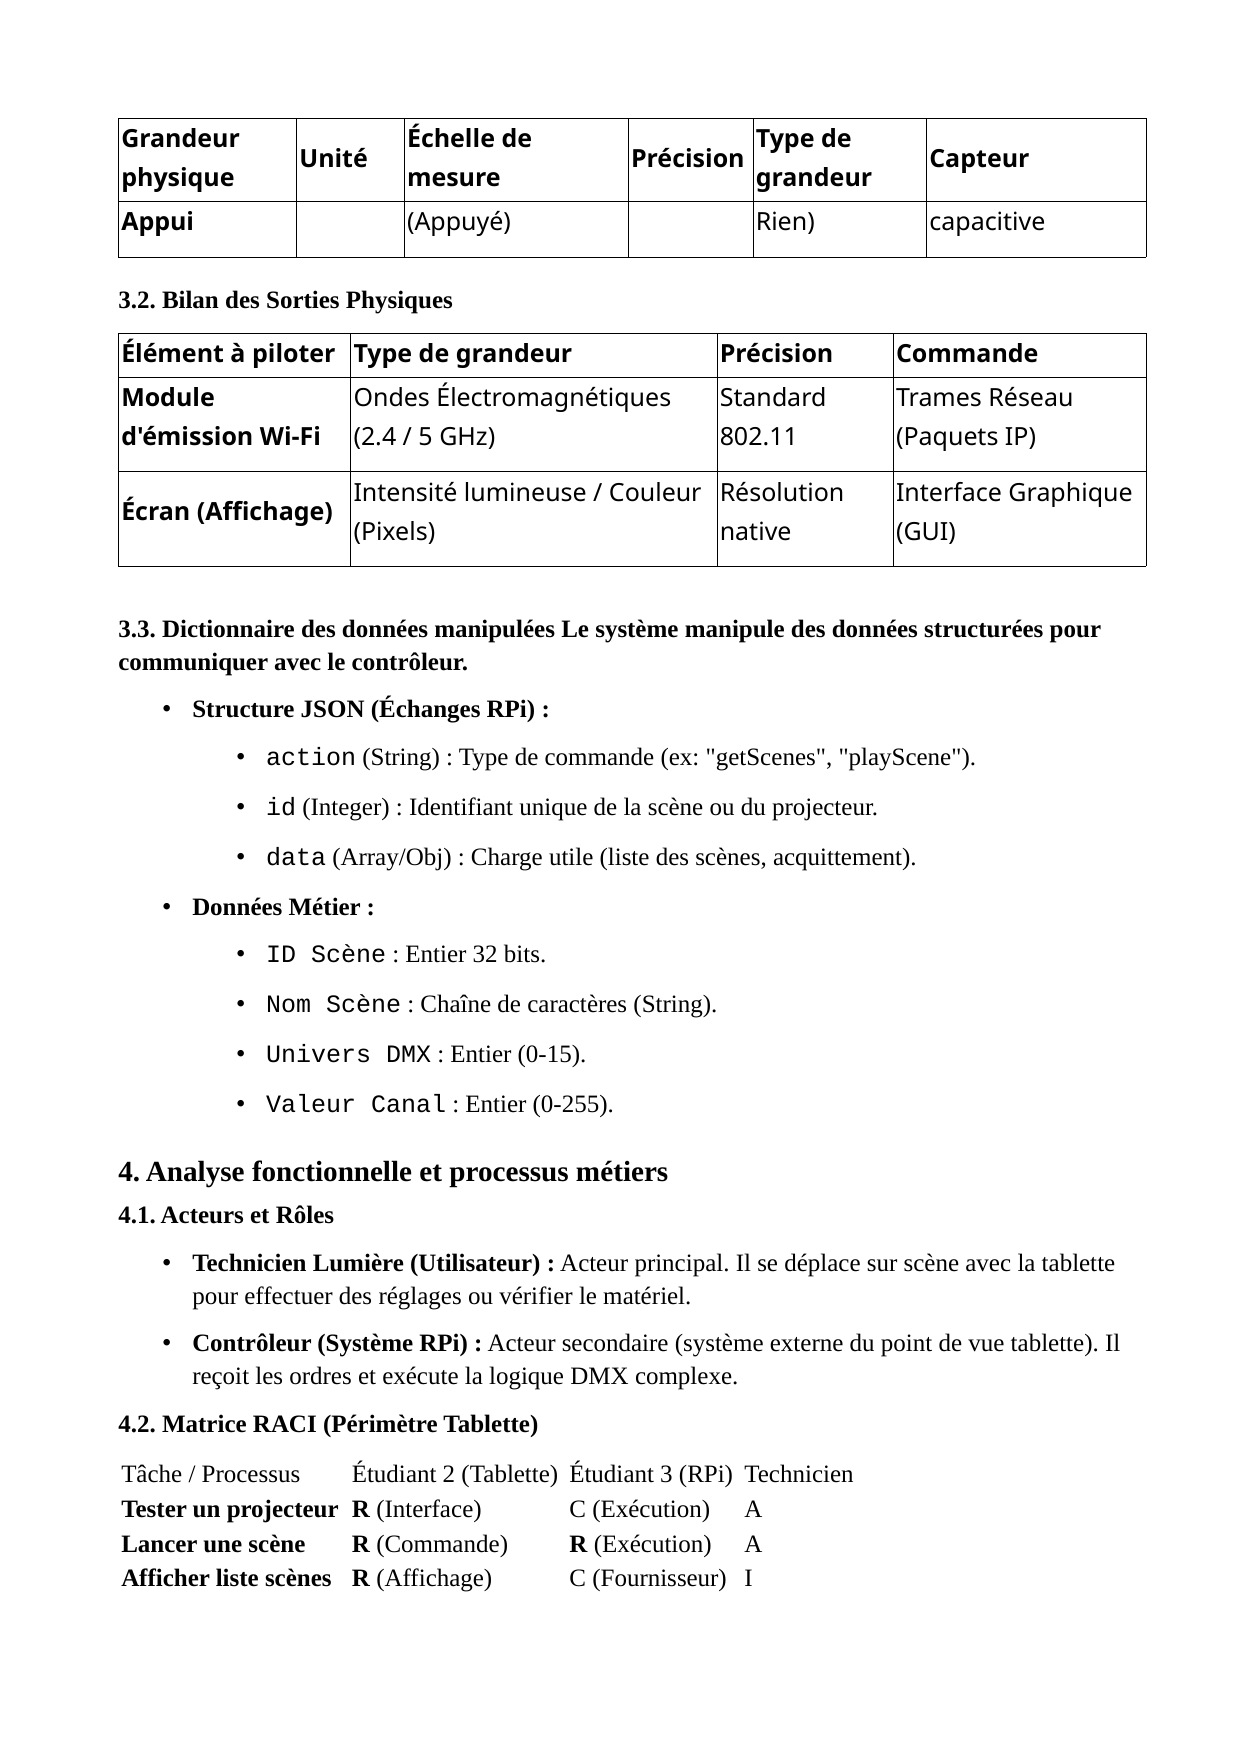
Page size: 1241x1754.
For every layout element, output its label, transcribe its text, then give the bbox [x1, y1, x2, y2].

table_cell C (Exécution) [566, 1491, 741, 1526]
table_cell Module d'émission Wi-Fi [119, 378, 350, 471]
table_cell - [629, 202, 753, 257]
table_header Commande [894, 334, 1146, 377]
text 3.3. Dictionnaire des données manipulées Le système manipule des données structurées pour communiquer avec le contrôleur. [118, 614, 1122, 675]
table_cell R (Affichage) [349, 1560, 566, 1595]
table_header Précision [629, 119, 753, 201]
table_header Étudiant 3 (RPi) [566, 1457, 741, 1491]
text 4.2. Matrice RACI (Périmètre Tablette) [118, 1409, 1122, 1438]
table_cell R (Commande) [349, 1526, 566, 1560]
table_cell A [741, 1491, 866, 1526]
table_cell Ondes Électromagnétiques (2.4 / 5 GHz) [351, 378, 717, 471]
table_header Type de grandeur [351, 334, 717, 377]
table_cell Lancer une scène [118, 1526, 349, 1560]
table_cell Rien) [754, 202, 926, 257]
table_cell Standard 802.11 [718, 378, 893, 471]
text 3.2. Bilan des Sorties Physiques [118, 285, 1122, 314]
table_cell R (Interface) [349, 1491, 566, 1526]
table_header Technicien [741, 1457, 866, 1491]
list data (Array/Obj) : Charge utile (liste des scènes, acquittement). [236, 842, 1122, 873]
list Univers DMX : Entier (0-15). [236, 1039, 1122, 1070]
table_cell Trames Réseau (Paquets IP) [894, 378, 1146, 471]
table_cell C (Fournisseur) [566, 1560, 741, 1595]
table_header Échelle de mesure [405, 119, 628, 201]
list Technicien Lumière (Utilisateur) : Acteur principal. Il se déplace sur scène avec la tablette pour effectuer des réglages ou vérifier le matériel. [162, 1248, 1122, 1309]
table_cell Résolution native [718, 472, 893, 566]
table_cell R (Exécution) [566, 1526, 741, 1560]
text 4.1. Acteurs et Rôles [118, 1200, 1122, 1229]
table_cell Afficher liste scènes [118, 1560, 349, 1595]
table_cell [297, 202, 404, 257]
table_header Étudiant 2 (Tablette) [349, 1457, 566, 1491]
table_header Tâche / Processus [118, 1457, 349, 1491]
table_cell capacitive [927, 202, 1146, 257]
list Données Métier : [162, 892, 1122, 921]
table_cell Intensité lumineuse / Couleur (Pixels) [351, 472, 717, 566]
list ID Scène : Entier 32 bits. [236, 939, 1122, 970]
table_header Unité [297, 119, 404, 201]
subtitle 4. Analyse fonctionnelle et processus métiers [118, 1154, 1122, 1188]
table_cell A [741, 1526, 866, 1560]
list id (Integer) : Identifiant unique de la scène ou du projecteur. [236, 792, 1122, 823]
table_cell Interface Graphique (GUI) [894, 472, 1146, 566]
table_header Capteur [927, 119, 1146, 201]
list Valeur Canal : Entier (0-255). [236, 1089, 1122, 1120]
table_cell Appui [119, 202, 296, 257]
table_header Type de grandeur [754, 119, 926, 201]
table_cell (Appuyé) [405, 202, 628, 257]
list Nom Scène : Chaîne de caractères (String). [236, 989, 1122, 1020]
list Contrôleur (Système RPi) : Acteur secondaire (système externe du point de vue tablette). Il reçoit les ordres et exécute la logique DMX complexe. [162, 1328, 1122, 1390]
list action (String) : Type de commande (ex: "getScenes", "playScene"). [236, 742, 1122, 773]
table_cell Tester un projecteur [118, 1491, 349, 1526]
table_cell I [741, 1560, 866, 1595]
table_header Grandeur physique [119, 119, 296, 201]
table_cell Écran (Affichage) [119, 472, 350, 566]
table_header Précision [718, 334, 893, 377]
table_header Élément à piloter [119, 334, 350, 377]
list Structure JSON (Échanges RPi) : [162, 694, 1122, 723]
